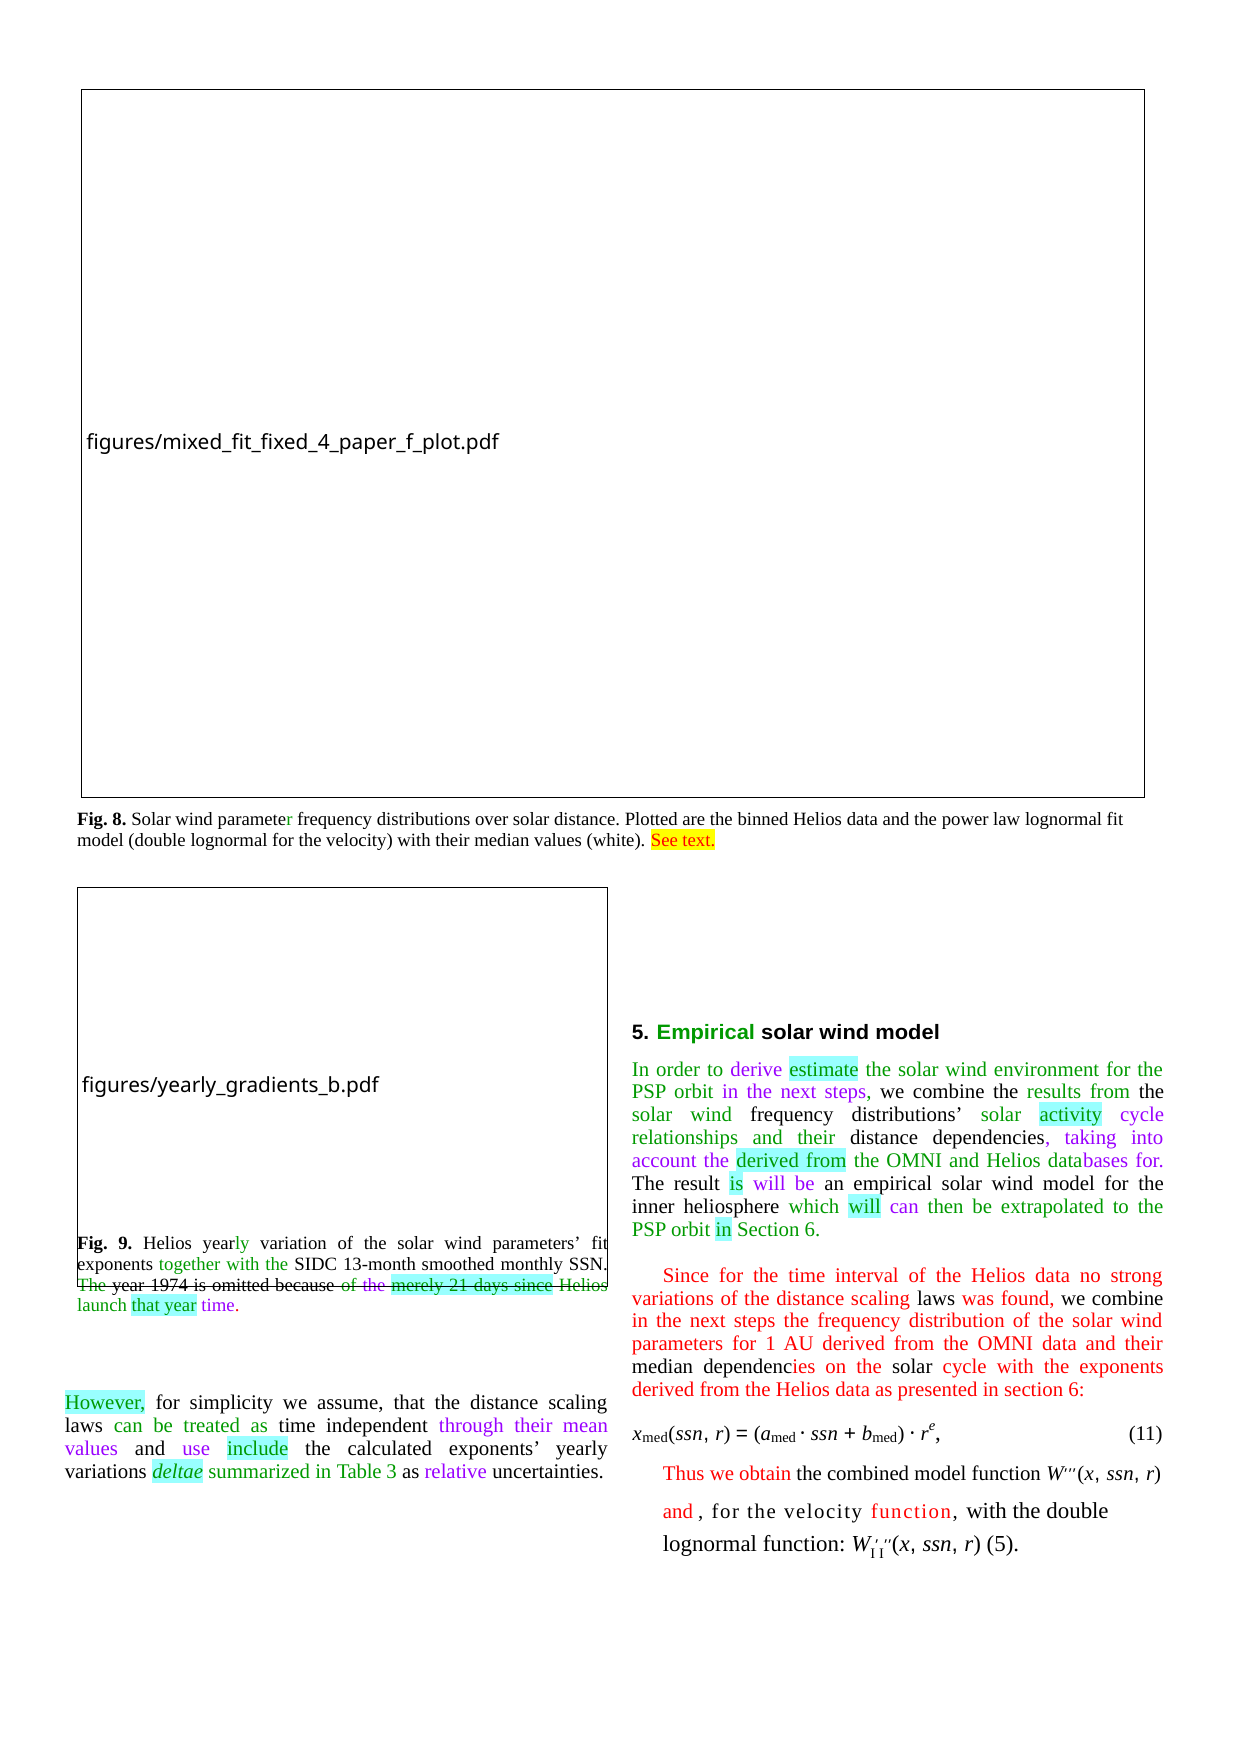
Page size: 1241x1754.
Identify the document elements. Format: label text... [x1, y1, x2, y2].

subtitle Empirical solar wind model [632, 1020, 1176, 1044]
text Fig. 8. Solar wind parameter frequency distributions over solar distance. Plotted are the binned Helios data and the power law lognormal fit model (double lognormal for the velocity) with their median values (white). See text. [77, 808, 1176, 850]
text figures/yearly_gradients_b.pdf [82, 1070, 608, 1098]
text Fig. 9. Helios yearly variation of the solar wind parameters’ fit exponents together with the SIDC 13-month smoothed monthly SSN. The year 1974 is omitted because of the merely 21 days since Helios launch that year time. [78, 1233, 607, 1286]
text In order to derive estimate the solar wind environment for the PSP orbit in the next steps, we combine the results from the solar wind frequency distributions’ solar activity cycle relationships and their distance dependencies, taking into account the derived from the OMNI and Helios databases for. The result is will be an empirical solar wind model for the inner heliosphere which will can then be extrapolated to the PSP orbit in Section 6. [632, 1058, 1164, 1241]
text figures/mixed_fit_fixed_4_paper_f_plot.pdf [86, 427, 1144, 456]
text Fig. 9. Helios yearly variation of the solar wind parameters’ fit exponents together with the SIDC 13-month smoothed monthly SSN. The year 1974 is omitted because of the merely 21 days since Helios launch that year time. [77, 1287, 608, 1316]
text However, for simplicity we assume, that the distance scaling laws can be treated as time independent through their mean values and use include the calculated exponents’ yearly variations deltae summarized in Table 3 as relative uncertainties. [64, 1391, 608, 1483]
text xmed(ssn, r) = (amed · ssn + bmed) · re, (11) Thus we obtain the combined model function W,,,(x, ssn, r) and , for the velocity function, with the double lognormal function: WI,I,,(x, ssn, r) (5). [632, 1408, 1164, 1562]
text Since for the time interval of the Helios data no strong variations of the distance scaling laws was found, we combine in the next steps the frequency distribution of the solar wind parameters for 1 AU derived from the OMNI data and their median dependencies on the solar cycle with the exponents derived from the Helios data as presented in section 6: [632, 1264, 1164, 1401]
